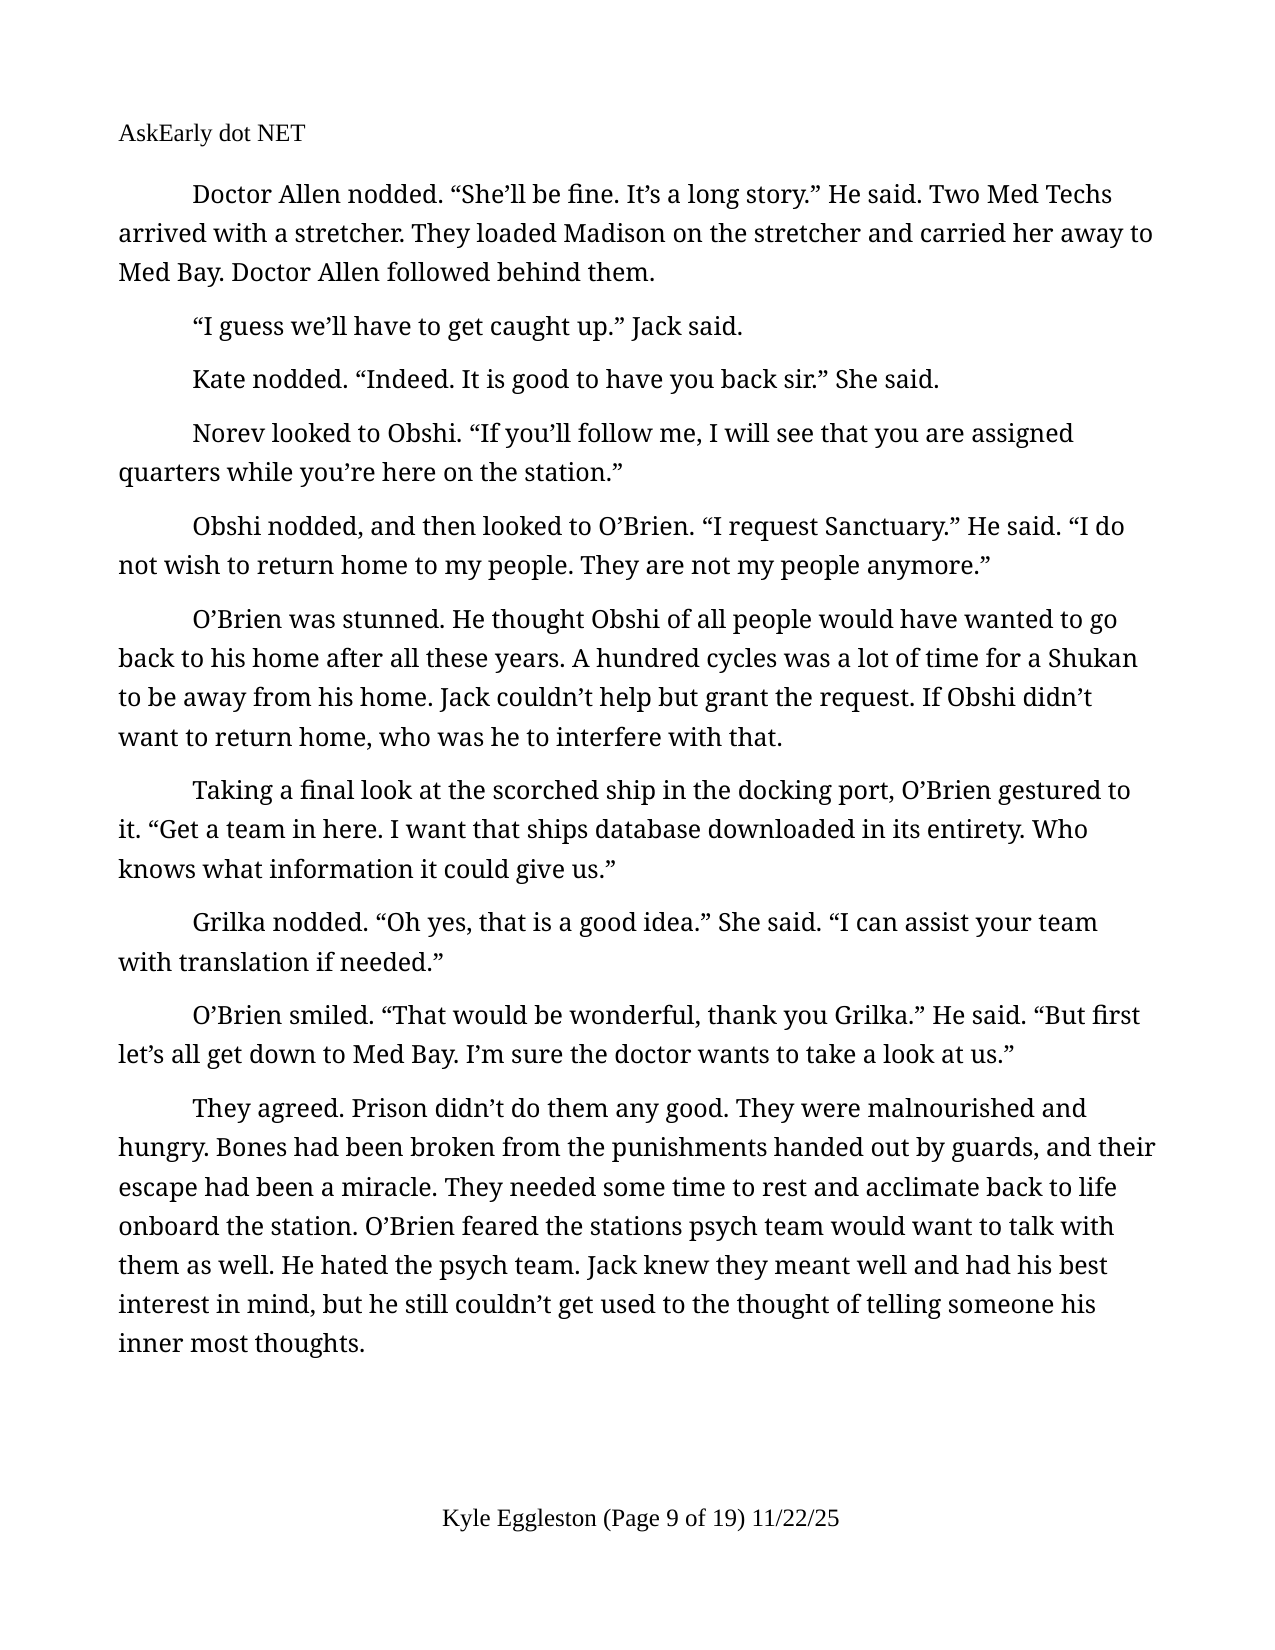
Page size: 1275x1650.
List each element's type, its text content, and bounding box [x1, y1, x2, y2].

text Taking a final look at the scorched ship in the docking port, O’Brien gestured to it. “Get a team in here. I want that ships database downloaded in its entirety. Who knows what information it could give us.” [118, 773, 1157, 885]
text Doctor Allen nodded. “She’ll be fine. It’s a long story.” He said. Two Med Techs arrived with a stretcher. They loaded Madison on the stretcher and carried her away to Med Bay. Doctor Allen followed behind them. [118, 176, 1157, 289]
text O’Brien was stunned. He thought Obshi of all people would have wanted to go back to his home after all these years. A hundred cycles was a lot of time for a Shukan to be away from his home. Jack couldn’t help but grant the request. If Obshi didn’t want to return home, who was he to interfere with that. [118, 602, 1157, 753]
text They agreed. Prison didn’t do them any good. They were malnourished and hungry. Bones had been broken from the punishments handed out by guards, and their escape had been a miracle. They needed some time to rest and acclimate back to life onboard the station. O’Brien feared the stations psych team would want to talk with them as well. He hated the psych team. Jack knew they meant well and had his best interest in mind, but he still couldn’t get used to the thought of telling someone his inner most thoughts. [118, 1091, 1157, 1360]
text Grilka nodded. “Oh yes, that is a good idea.” She said. “I can assist your team with translation if needed.” [118, 905, 1157, 978]
text Kate nodded. “Indeed. It is good to have you back sir.” She said. [118, 362, 1157, 396]
text “I guess we’ll have to get caught up.” Jack said. [118, 308, 1157, 342]
text Obshi nodded, and then looked to O’Brien. “I request Sanctuary.” He said. “I do not wish to return home to my people. They are not my people anymore.” [118, 509, 1157, 582]
text O’Brien smiled. “That would be wonderful, thank you Grilka.” He said. “But first let’s all get down to Med Bay. I’m sure the doctor wants to take a look at us.” [118, 998, 1157, 1071]
text Norev looked to Obshi. “If you’ll follow me, I will see that you are assigned quarters while you’re here on the station.” [118, 416, 1157, 489]
